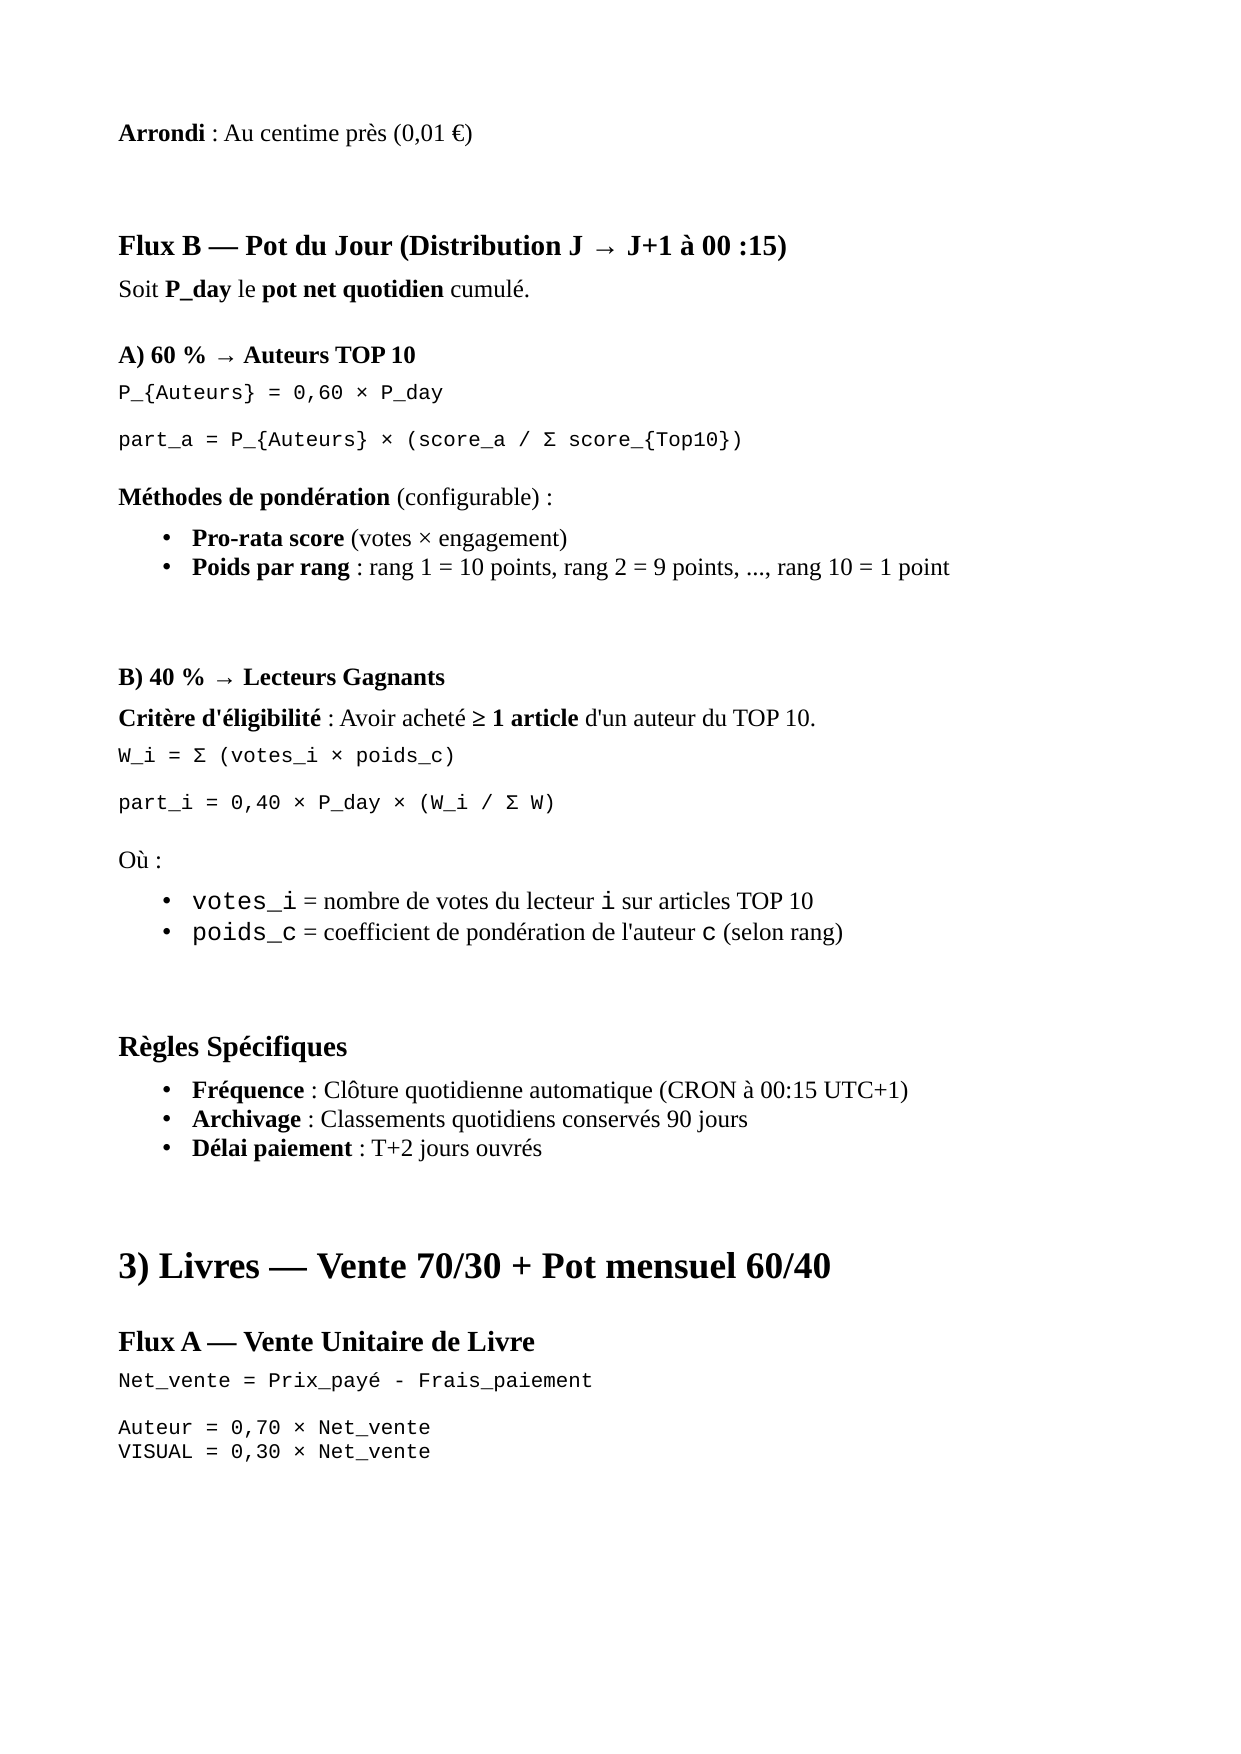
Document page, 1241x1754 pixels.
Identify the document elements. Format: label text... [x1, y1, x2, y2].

subtitle Flux B — Pot du Jour (Distribution J → J+1 à 00 :15) [118, 228, 1122, 262]
text Soit P_day le pot net quotidien cumulé. [118, 274, 1122, 303]
text Méthodes de pondération (configurable) : [118, 482, 1122, 511]
text VISUAL = 0,30 × Net_vente [118, 1441, 1122, 1464]
subtitle Flux A — Vente Unitaire de Livre [118, 1324, 1122, 1357]
subtitle A) 60 % → Auteurs TOP 10 [118, 341, 1122, 369]
subtitle 3) Livres — Vente 70/30 + Pot mensuel 60/40 [118, 1243, 1122, 1286]
text part_a = P_{Auteurs} × (score_a / Σ score_{Top10}) [118, 429, 1122, 453]
text Auteur = 0,70 × Net_vente [118, 1417, 1122, 1441]
list Poids par rang : rang 1 = 10 points, rang 2 = 9 points, ..., rang 10 = 1 point [162, 552, 1122, 581]
text Où : [118, 845, 1122, 874]
subtitle B) 40 % → Lecteurs Gagnants [118, 662, 1122, 691]
list Délai paiement : T+2 jours ouvrés [162, 1133, 1122, 1162]
text P_{Auteurs} = 0,60 × P_day [118, 382, 1122, 405]
list votes_i = nombre de votes du lecteur i sur articles TOP 10 [162, 886, 1122, 917]
list Pro-rata score (votes × engagement) [162, 523, 1122, 552]
text Arrondi : Au centime près (0,01 €) [118, 118, 1122, 147]
text Net_vente = Prix_payé - Frais_paiement [118, 1370, 1122, 1393]
text W_i = Σ (votes_i × poids_c) [118, 745, 1122, 768]
text Critère d'éligibilité : Avoir acheté ≥ 1 article d'un auteur du TOP 10. [118, 703, 1122, 732]
subtitle Règles Spécifiques [118, 1029, 1122, 1063]
list Archivage : Classements quotidiens conservés 90 jours [162, 1104, 1122, 1133]
list Fréquence : Clôture quotidienne automatique (CRON à 00:15 UTC+1) [162, 1076, 1122, 1104]
text part_i = 0,40 × P_day × (W_i / Σ W) [118, 792, 1122, 816]
list poids_c = coefficient de pondération de l'auteur c (selon rang) [162, 917, 1122, 948]
